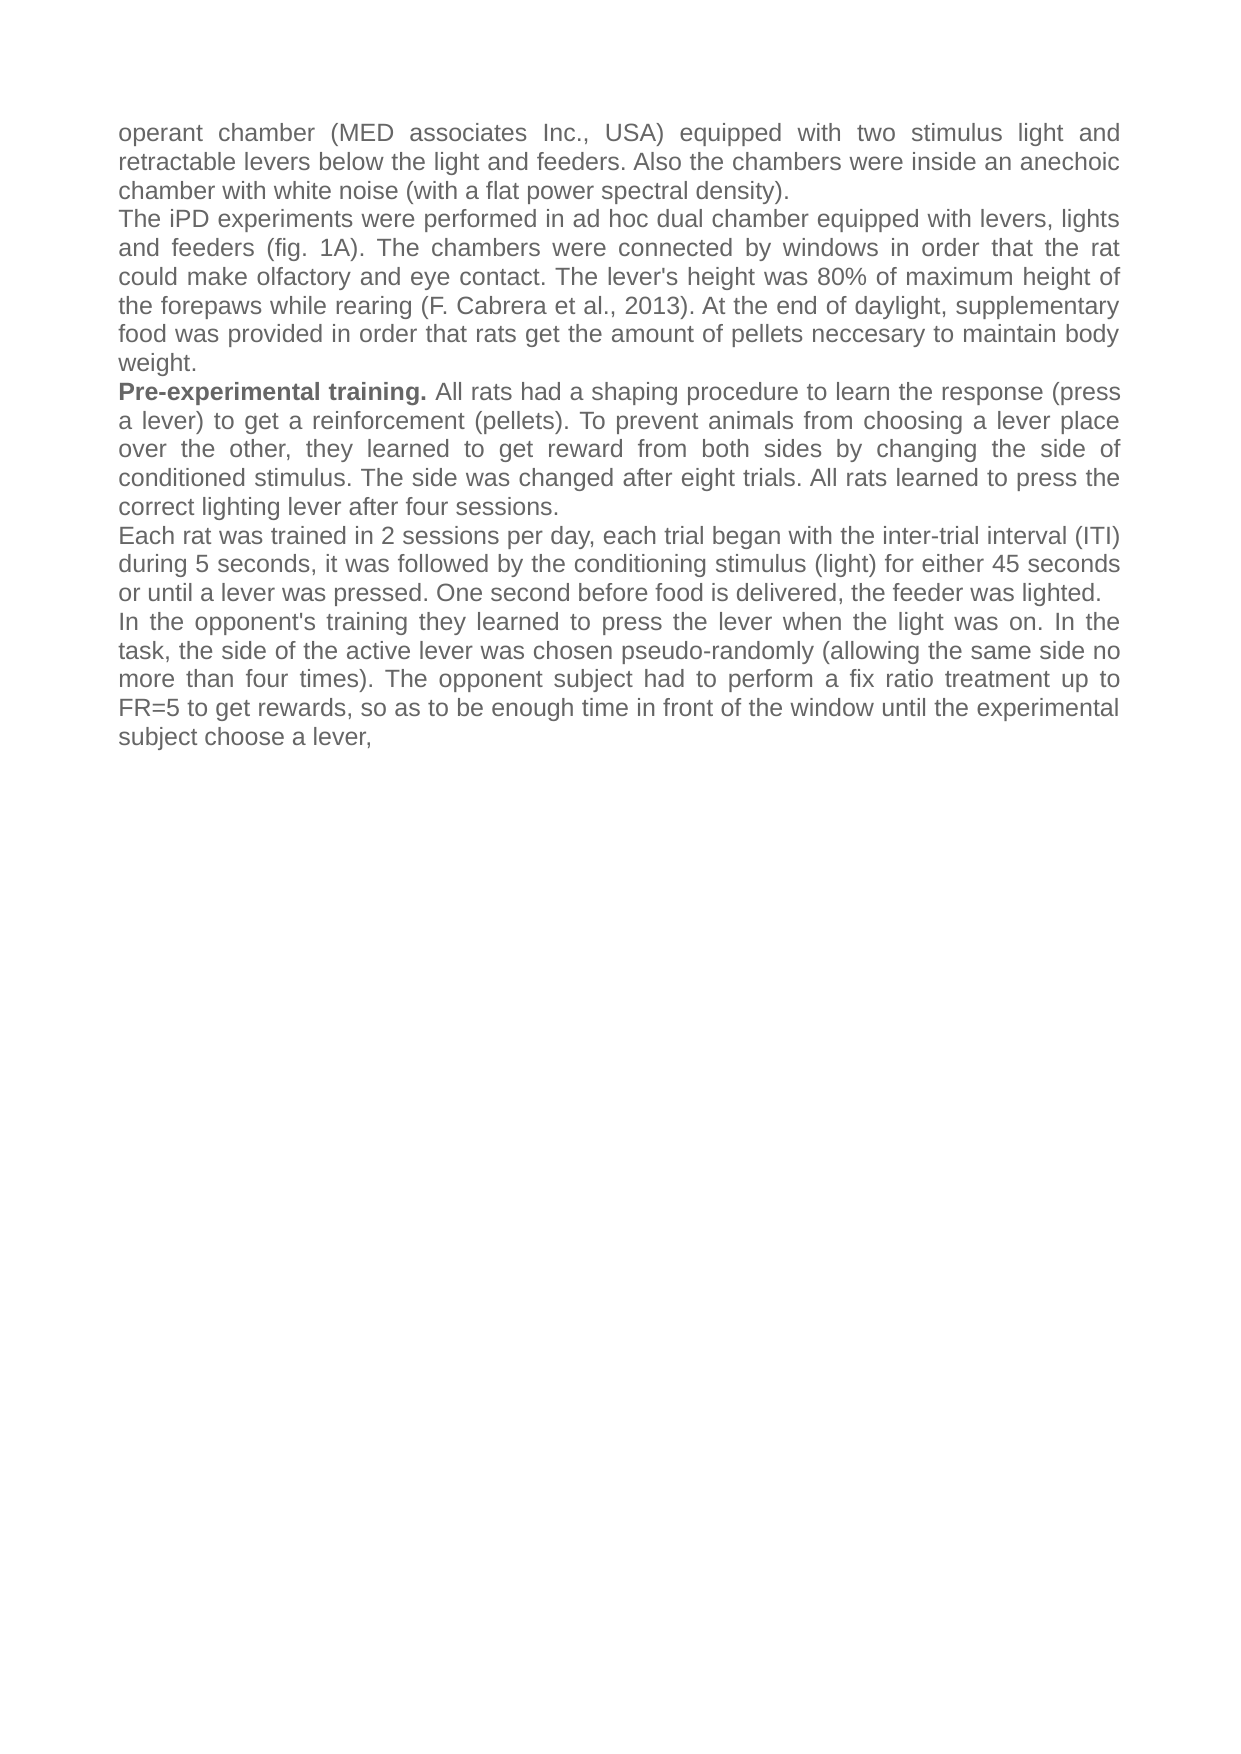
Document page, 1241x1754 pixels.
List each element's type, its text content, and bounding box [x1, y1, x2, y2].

text Pre-experimental training. All rats had a shaping procedure to learn the response (press a lever) to get a reinforcement (pellets). To prevent animals from choosing a lever place over the other, they learned to get reward from both sides by changing the side of conditioned stimulus. The side was changed after eight trials. All rats learned to press the correct lighting lever after four sessions. [118, 377, 1122, 521]
text operant chamber (MED associates Inc., USA) equipped with two stimulus light and retractable levers below the light and feeders. Also the chambers were inside an anechoic chamber with white noise (with a flat power spectral density). [118, 118, 1122, 204]
text Each rat was trained in 2 sessions per day, each trial began with the inter-trial interval (ITI) during 5 seconds, it was followed by the conditioning stimulus (light) for either 45 seconds or until a lever was pressed. One second before food is delivered, the feeder was lighted. [118, 521, 1122, 607]
text The iPD experiments were performed in ad hoc dual chamber equipped with levers, lights and feeders (fig. 1A). The chambers were connected by windows in order that the rat could make olfactory and eye contact. The lever's height was 80% of maximum height of the forepaws while rearing (F. Cabrera et al., 2013). At the end of daylight, supplementary food was provided in order that rats get the amount of pellets neccesary to maintain body weight. [118, 204, 1122, 377]
text In the opponent's training they learned to press the lever when the light was on. In the task, the side of the active lever was chosen pseudo-randomly (allowing the same side no more than four times). The opponent subject had to perform a fix ratio treatment up to FR=5 to get rewards, so as to be enough time in front of the window until the experimental subject choose a lever, [118, 607, 1122, 751]
